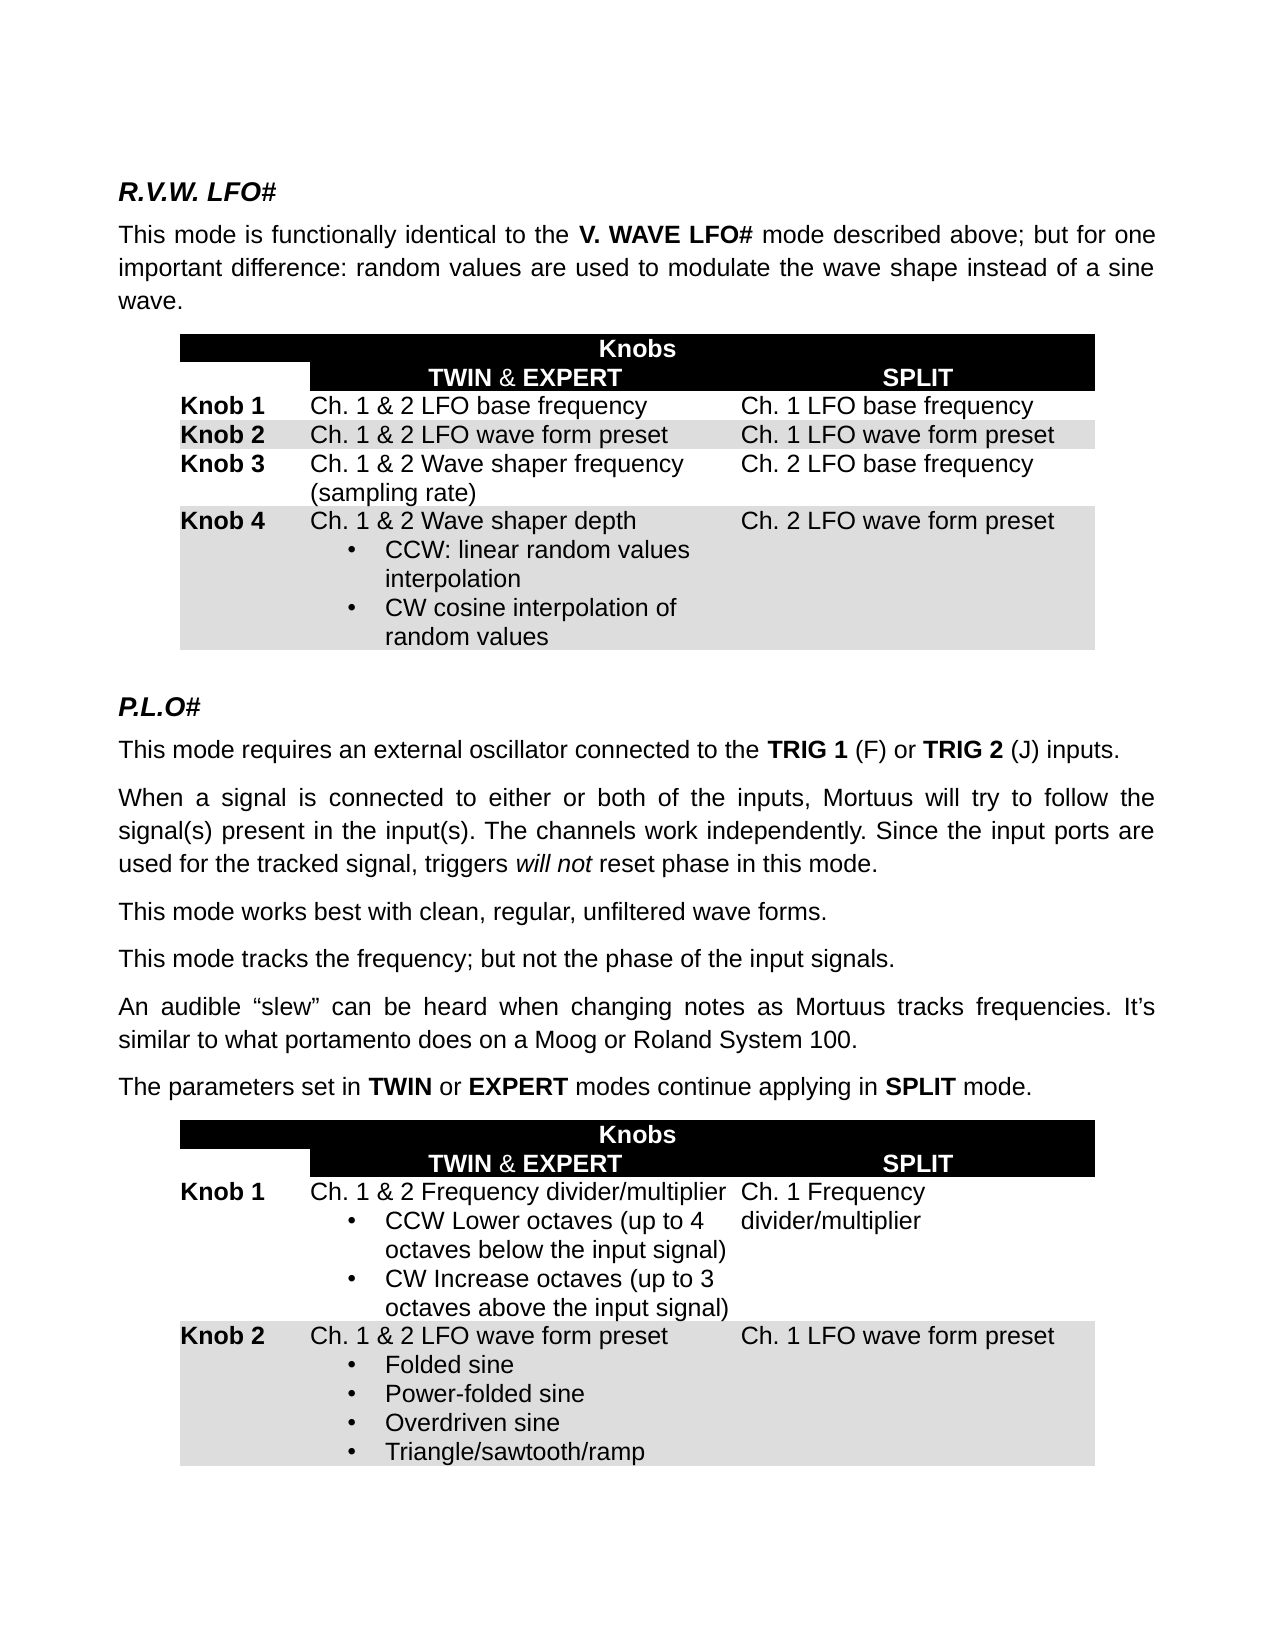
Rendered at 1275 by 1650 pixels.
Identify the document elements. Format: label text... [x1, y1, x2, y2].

table_cell Knob 2 [180, 1350, 310, 1466]
table_cell Knob 3 [180, 449, 310, 506]
subtitle P.L.O# [118, 691, 1157, 723]
table_cell Ch. 1 & 2 LFO base frequency [310, 391, 741, 420]
text This mode tracks the frequency; but not the phase of the input signals. [118, 944, 1157, 973]
table_cell Ch. 1 LFO wave form preset [741, 1350, 1095, 1466]
table_cell Ch. 2 LFO base frequency [741, 449, 1095, 506]
text This mode works best with clean, regular, unfiltered wave forms. [118, 896, 1157, 925]
table_cell Ch. 1 & 2 Wave shaper depth CCW: linear random values interpolation CW cosine interpolation of random values [310, 535, 347, 650]
table_cell Ch. 1 & 2 Frequency divider/multiplier CCW Lower octaves (up to 4 octaves below the input signal) CW Increase octaves (up to 3 octaves above the input signal) [310, 1178, 741, 1321]
text This mode is functionally identical to the V. WAVE LFO# mode described above; but for one important difference: random values are used to modulate the wave shape instead of a sine wave. [118, 220, 1157, 315]
table_cell Knob 1 [180, 391, 310, 420]
table_cell Ch. 2 LFO wave form preset [741, 535, 1095, 650]
subtitle R.V.W. LFO# [118, 176, 1157, 208]
text This mode requires an external oscillator connected to the TRIG 1 (F) or TRIG 2 (J) inputs. [118, 735, 1157, 764]
table_cell Knob 4 [180, 535, 310, 650]
table_cell Ch. 1 & 2 Wave shaper frequency (sampling rate) [310, 449, 741, 506]
text When a signal is connected to either or both of the inputs, Mortuus will try to follow the signal(s) present in the input(s). The channels work independently. Since the input ports are used for the tracked signal, triggers will not reset phase in this mode. [118, 783, 1157, 878]
table_cell Ch. 1 Frequency divider/multiplier [741, 1178, 1095, 1321]
table_cell Knob 1 [180, 1178, 310, 1321]
table_cell Ch. 1 & 2 LFO wave form preset Folded sine Power-folded sine Overdriven sine Triangle/sawtooth/ramp Square (with pulse-width set table) [310, 1350, 347, 1466]
text An audible “slew” can be heard when changing notes as Mortuus tracks frequencies. It’s similar to what portamento does on a Moog or Roland System 100. [118, 992, 1157, 1053]
table_cell Ch. 1 LFO base frequency [741, 391, 1095, 420]
text The parameters set in TWIN or EXPERT modes continue applying in SPLIT mode. [118, 1072, 1157, 1101]
